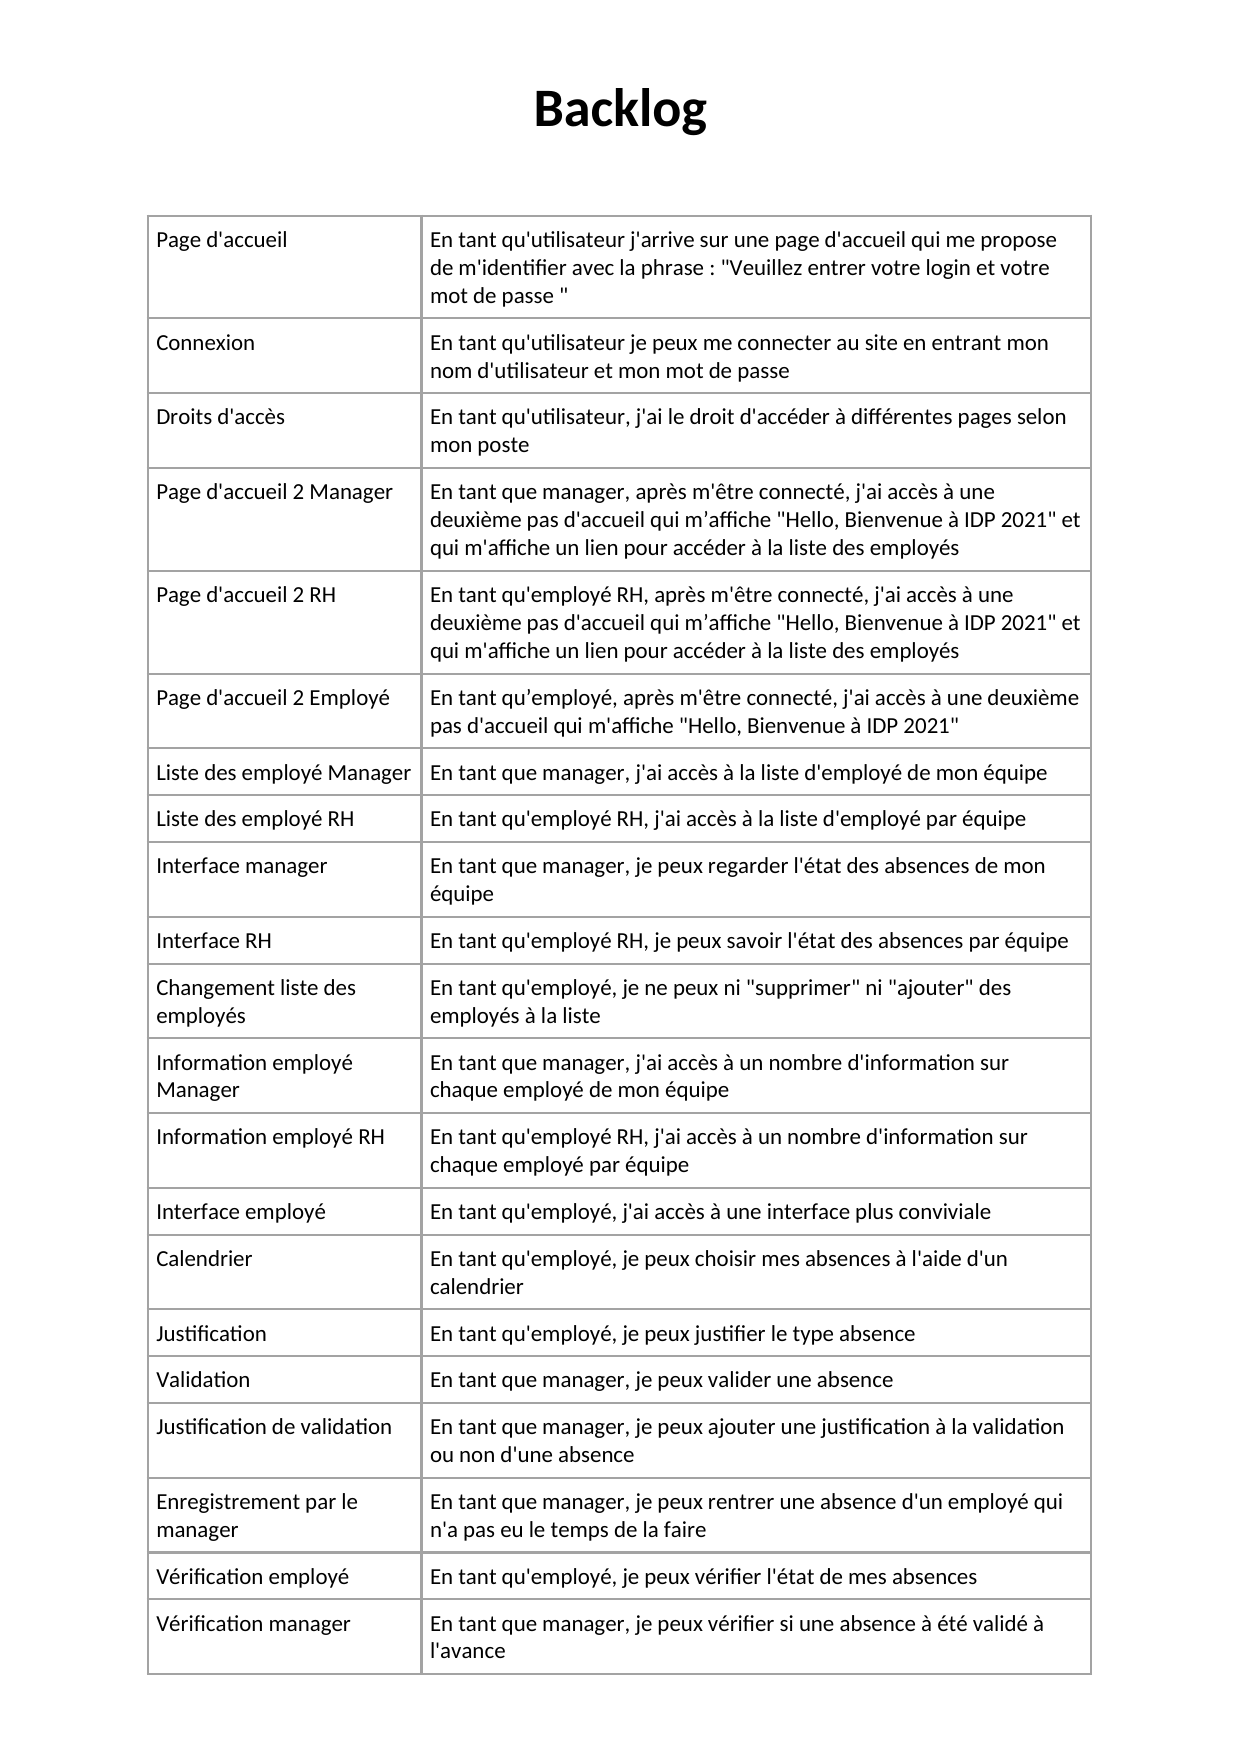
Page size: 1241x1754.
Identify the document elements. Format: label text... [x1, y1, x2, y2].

table_cell Liste des employé Manager [149, 749, 420, 794]
table_cell Interface manager [149, 843, 420, 916]
table_cell En tant qu'utilisateur, j'ai le droit d'accéder à différentes pages selon mon poste [423, 394, 1090, 467]
table_cell En tant que manager, je peux rentrer une absence d'un employé qui n'a pas eu le temps de la faire [423, 1479, 1090, 1551]
table_cell En tant qu'employé RH, après m'être connecté, j'ai accès à une deuxième pas d'accueil qui m’affiche "Hello, Bienvenue à IDP 2021" et qui m'affiche un lien pour accéder à la liste des employés [423, 572, 1090, 672]
table_cell Enregistrement par le manager [149, 1479, 420, 1551]
table_cell En tant que manager, je peux ajouter une justification à la validation ou non d'une absence [423, 1404, 1090, 1477]
table_cell En tant qu'employé RH, j'ai accès à un nombre d'information sur chaque employé par équipe [423, 1114, 1090, 1187]
table_cell Vérification manager [149, 1600, 420, 1673]
table_cell En tant qu'employé, je peux choisir mes absences à l'aide d'un calendrier [423, 1236, 1090, 1308]
table_cell Changement liste des employés [149, 965, 420, 1037]
table_cell Liste des employé RH [149, 796, 420, 841]
table_header Page d'accueil [149, 217, 420, 317]
table_cell Page d'accueil 2 Manager [149, 469, 420, 570]
table_cell En tant que manager, j'ai accès à un nombre d'information sur chaque employé de mon équipe [423, 1039, 1090, 1112]
table_cell En tant que manager, je peux valider une absence [423, 1357, 1090, 1402]
table_cell En tant que manager, je peux vérifier si une absence à été validé à l'avance [423, 1600, 1090, 1673]
table_cell En tant qu’employé, après m'être connecté, j'ai accès à une deuxième pas d'accueil qui m'affiche "Hello, Bienvenue à IDP 2021" [423, 675, 1090, 747]
table_cell En tant qu'employé RH, je peux savoir l'état des absences par équipe [423, 918, 1090, 962]
table_cell Calendrier [149, 1236, 420, 1308]
table_cell En tant qu'employé, j'ai accès à une interface plus conviviale [423, 1189, 1090, 1233]
table_cell En tant que manager, je peux regarder l'état des absences de mon équipe [423, 843, 1090, 916]
table_cell En tant que manager, j'ai accès à la liste d'employé de mon équipe [423, 749, 1090, 794]
table_cell Validation [149, 1357, 420, 1402]
table_cell Page d'accueil 2 RH [149, 572, 420, 672]
table_cell En tant que manager, après m'être connecté, j'ai accès à une deuxième pas d'accueil qui m’affiche "Hello, Bienvenue à IDP 2021" et qui m'affiche un lien pour accéder à la liste des employés [423, 469, 1090, 570]
table_cell En tant qu'employé, je peux vérifier l'état de mes absences [423, 1554, 1090, 1598]
table_cell Justification [149, 1310, 420, 1355]
table_cell Connexion [149, 319, 420, 392]
table_cell Interface RH [149, 918, 420, 962]
table_cell Droits d'accès [149, 394, 420, 467]
table_header En tant qu'utilisateur j'arrive sur une page d'accueil qui me propose de m'identifier avec la phrase : "Veuillez entrer votre login et votre mot de passe " [423, 217, 1090, 317]
table_cell Page d'accueil 2 Employé [149, 675, 420, 747]
table_cell En tant qu'employé, je ne peux ni "supprimer" ni "ajouter" des employés à la liste [423, 965, 1090, 1037]
table_cell En tant qu'utilisateur je peux me connecter au site en entrant mon nom d'utilisateur et mon mot de passe [423, 319, 1090, 392]
table_cell Vérification employé [149, 1554, 420, 1598]
table_cell Information employé RH [149, 1114, 420, 1187]
table_cell En tant qu'employé RH, j'ai accès à la liste d'employé par équipe [423, 796, 1090, 841]
table_cell Information employé Manager [149, 1039, 420, 1112]
table_cell Justification de validation [149, 1404, 420, 1477]
table_cell En tant qu'employé, je peux justifier le type absence [423, 1310, 1090, 1355]
table_cell Interface employé [149, 1189, 420, 1233]
